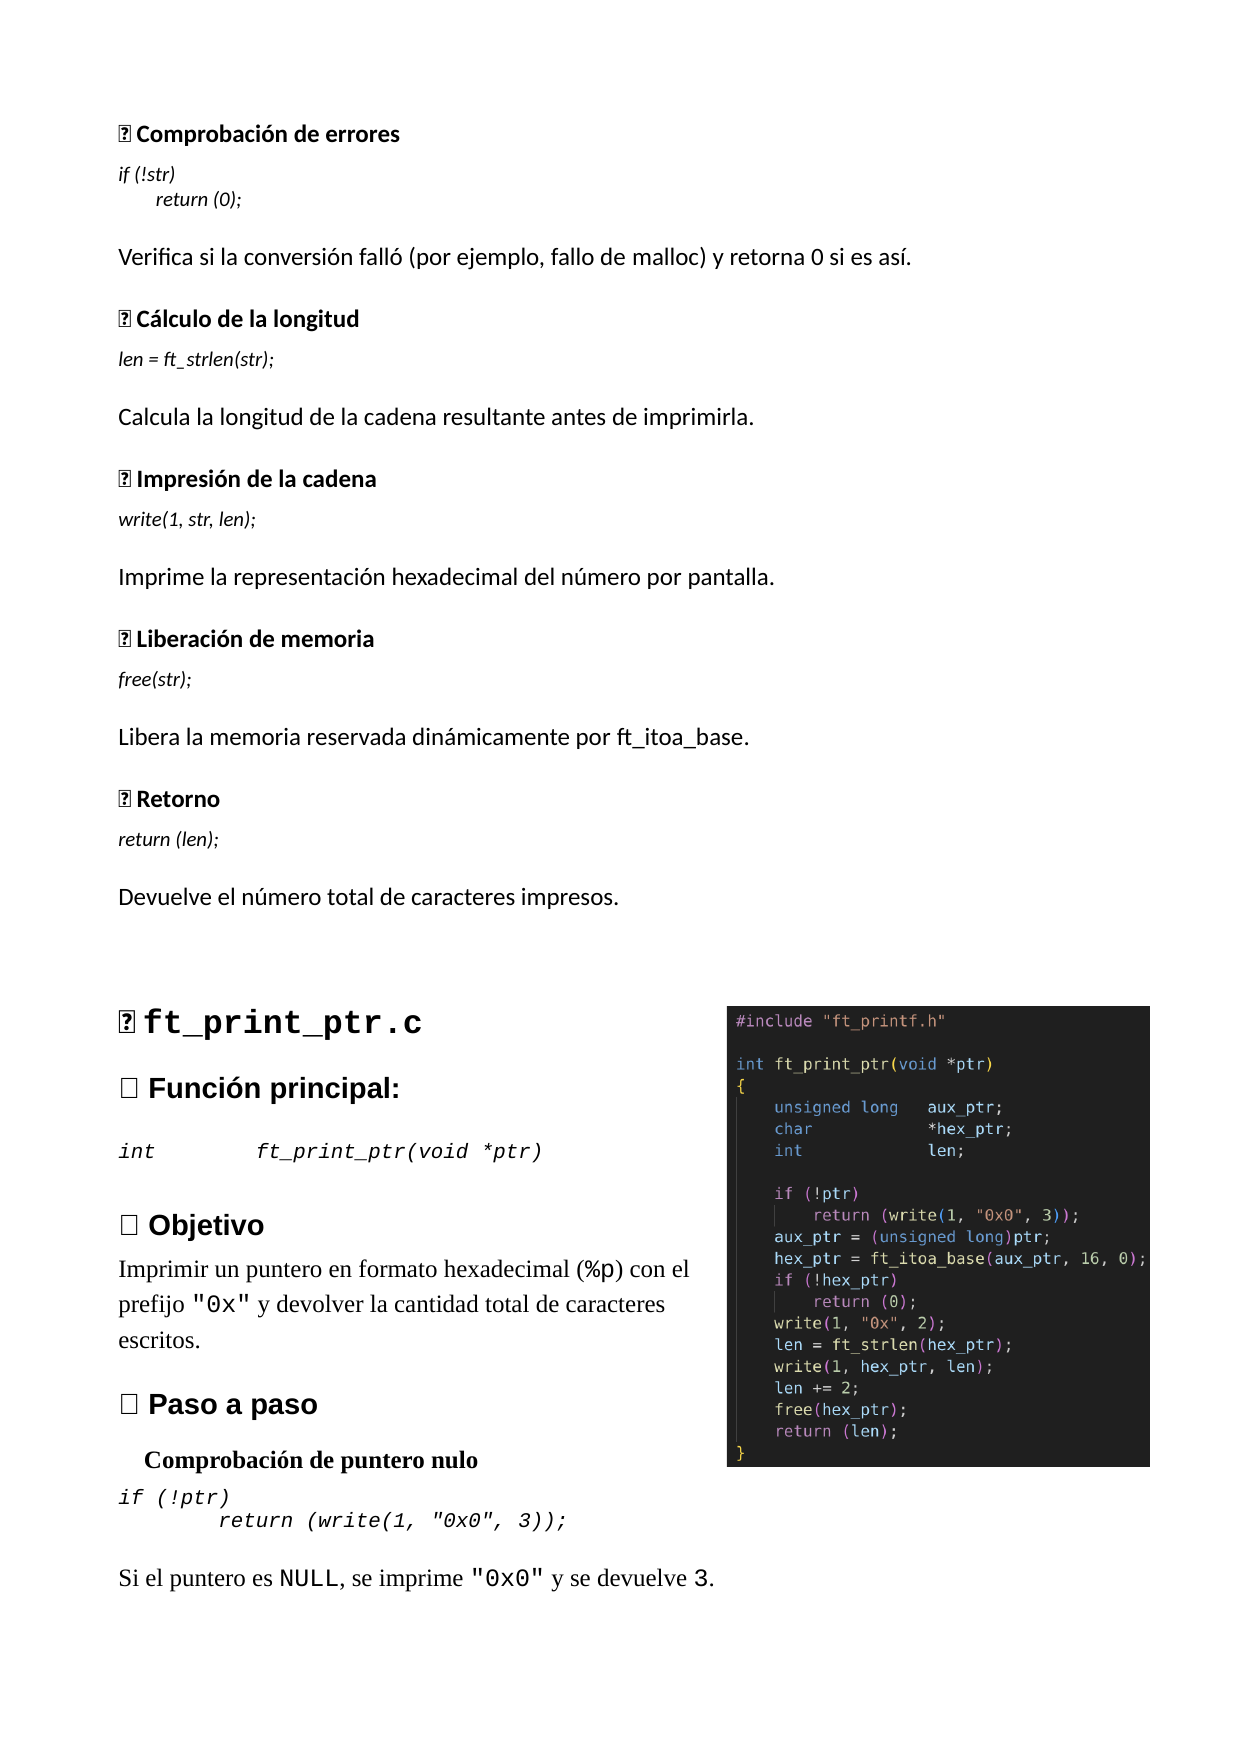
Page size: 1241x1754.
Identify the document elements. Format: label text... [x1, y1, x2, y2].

text Si el puntero es NULL, se imprime "0x0" y se devuelve 3. [118, 1563, 1122, 1594]
text return (write(1, "0x0", 3)); [118, 1510, 1122, 1534]
subtitle ✅ Retorno [118, 783, 1122, 814]
text Verifica si la conversión falló (por ejemplo, fallo de malloc) y retorna 0 si es así. [118, 241, 1122, 272]
text if (!ptr) [118, 1487, 1122, 1510]
picture [726, 1006, 1150, 1467]
subtitle 📄 ft_print_ptr.c [118, 1001, 1122, 1044]
subtitle ✅ Cálculo de la longitud [118, 303, 1122, 334]
subtitle 📌 Objetivo [118, 1208, 726, 1242]
text Libera la memoria reservada dinámicamente por ft_itoa_base. [118, 721, 1122, 752]
subtitle ✅ Liberación de memoria [118, 623, 1122, 654]
text Devuelve el número total de caracteres impresos. [118, 881, 1122, 912]
subtitle 🧠 Paso a paso [118, 1387, 726, 1420]
text return (len); [118, 827, 1122, 852]
text return (0); [118, 187, 1122, 212]
subtitle ✅ Comprobación de puntero nulo [118, 1445, 1122, 1474]
text len = ft_strlen(str); [118, 347, 1122, 372]
text free(str); [118, 667, 1122, 692]
text write(1, str, len); [118, 507, 1122, 532]
text Imprime la representación hexadecimal del número por pantalla. [118, 561, 1122, 592]
text int ft_print_ptr(void *ptr) [118, 1141, 726, 1164]
subtitle ✅ Impresión de la cadena [118, 463, 1122, 494]
text if (!str) [118, 161, 1122, 187]
text Calcula la longitud de la cadena resultante antes de imprimirla. [118, 401, 1122, 432]
subtitle 🔧 Función principal: [118, 1071, 726, 1104]
subtitle ✅ Comprobación de errores [118, 118, 1122, 149]
text Imprimir un puntero en formato hexadecimal (%p) con el prefijo "0x" y devolver la cantidad total de caracteres escritos. [118, 1254, 726, 1353]
